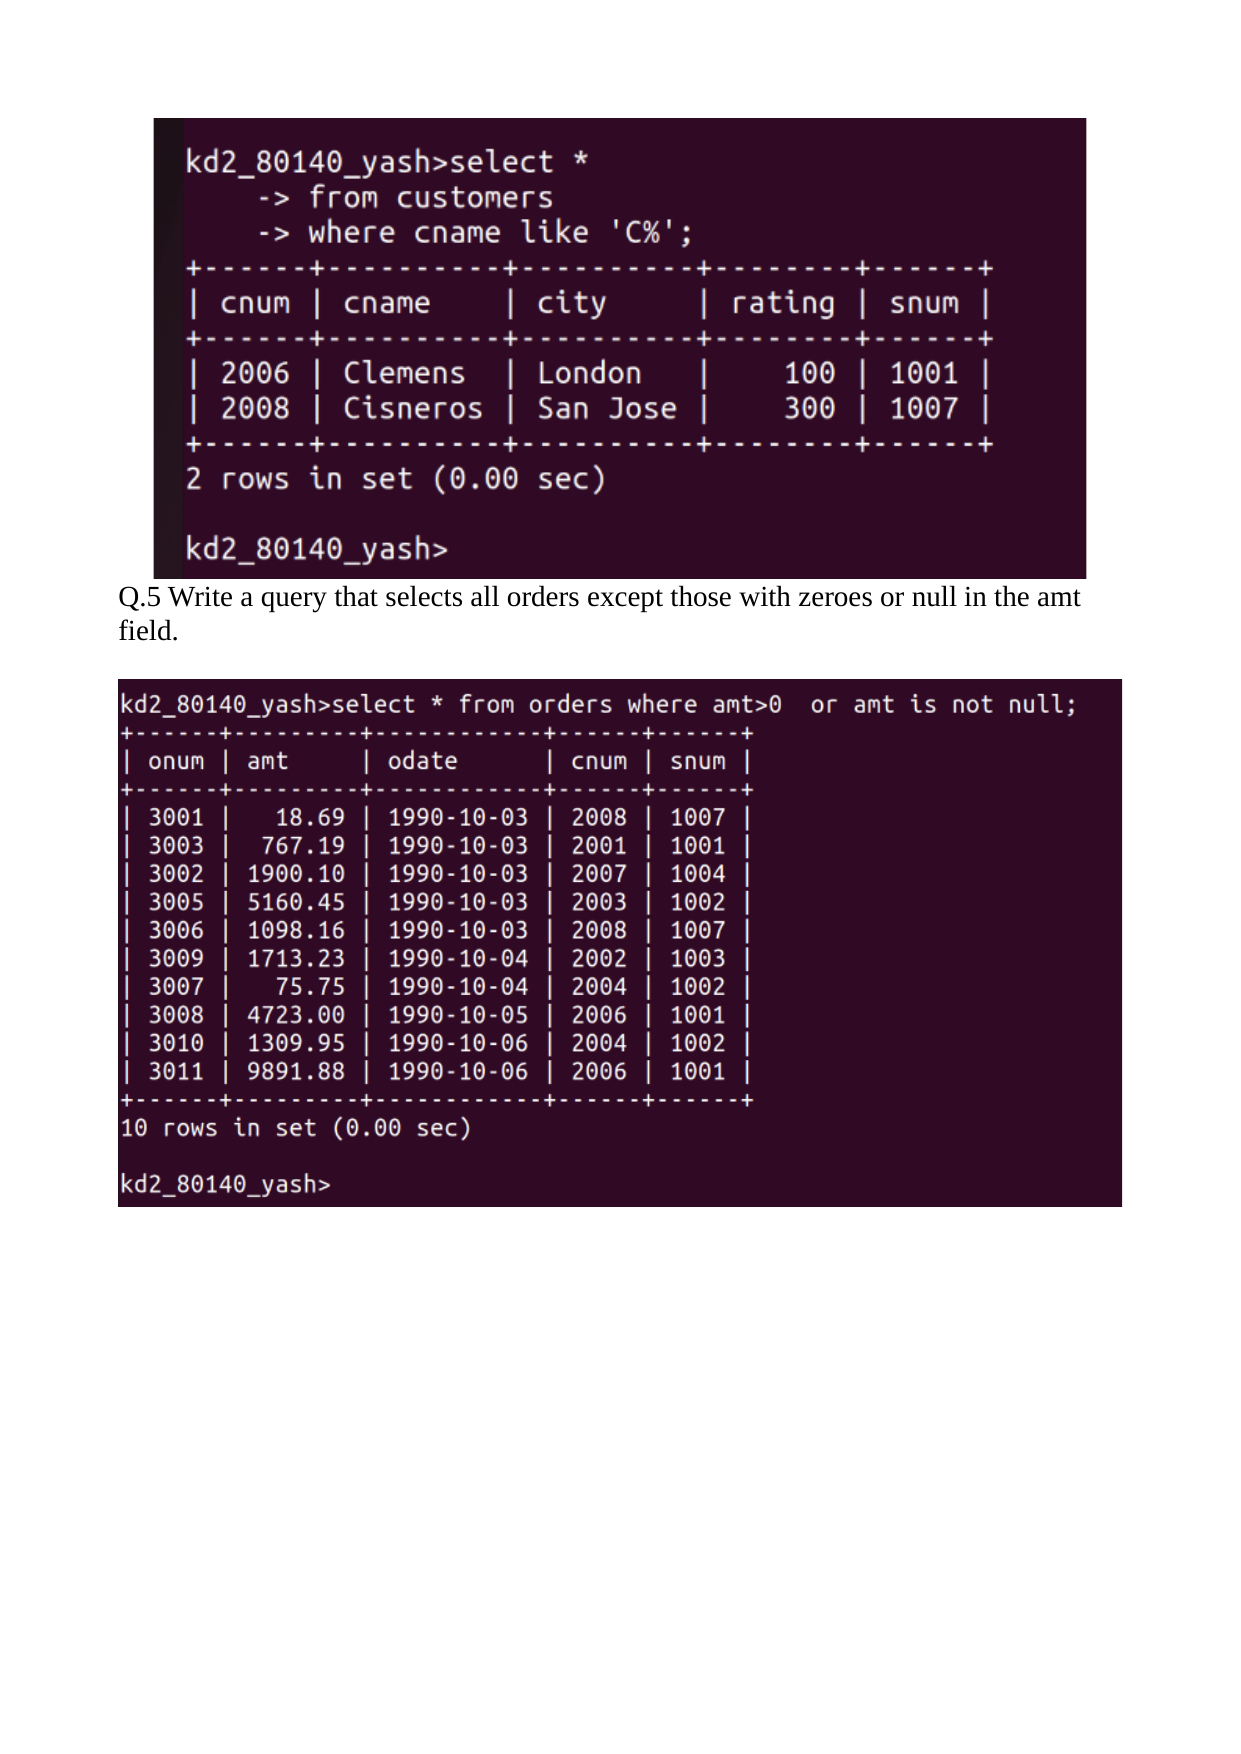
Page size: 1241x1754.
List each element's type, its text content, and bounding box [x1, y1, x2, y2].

picture [153, 118, 1087, 579]
picture [118, 679, 1123, 1207]
text Q.5 Write a query that selects all orders except those with zeroes or null in the amt field. [118, 118, 1122, 646]
